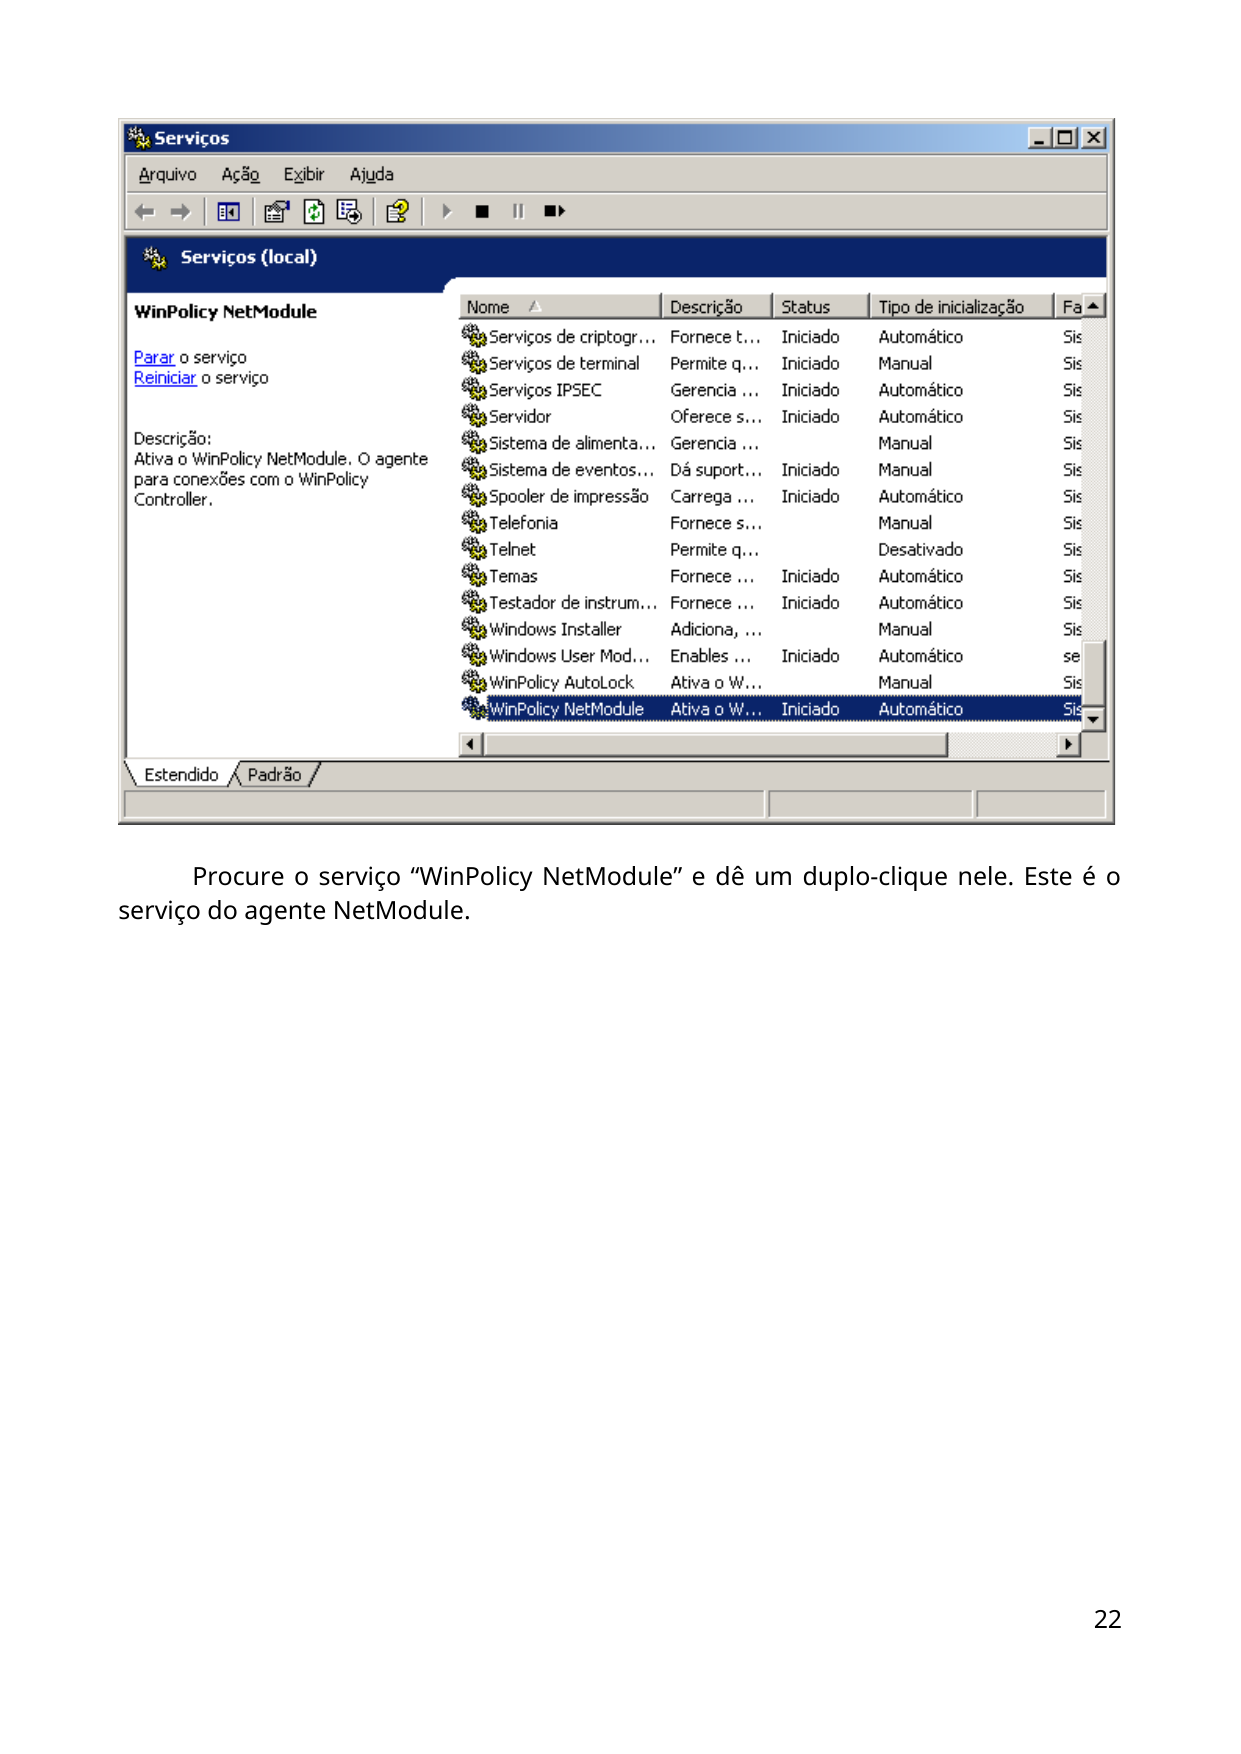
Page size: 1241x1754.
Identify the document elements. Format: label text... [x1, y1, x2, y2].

text Procure o serviço “WinPolicy NetModule” e dê um duplo-clique nele. Este é o serviço do agente NetModule. [118, 858, 1122, 927]
picture [118, 118, 1116, 825]
